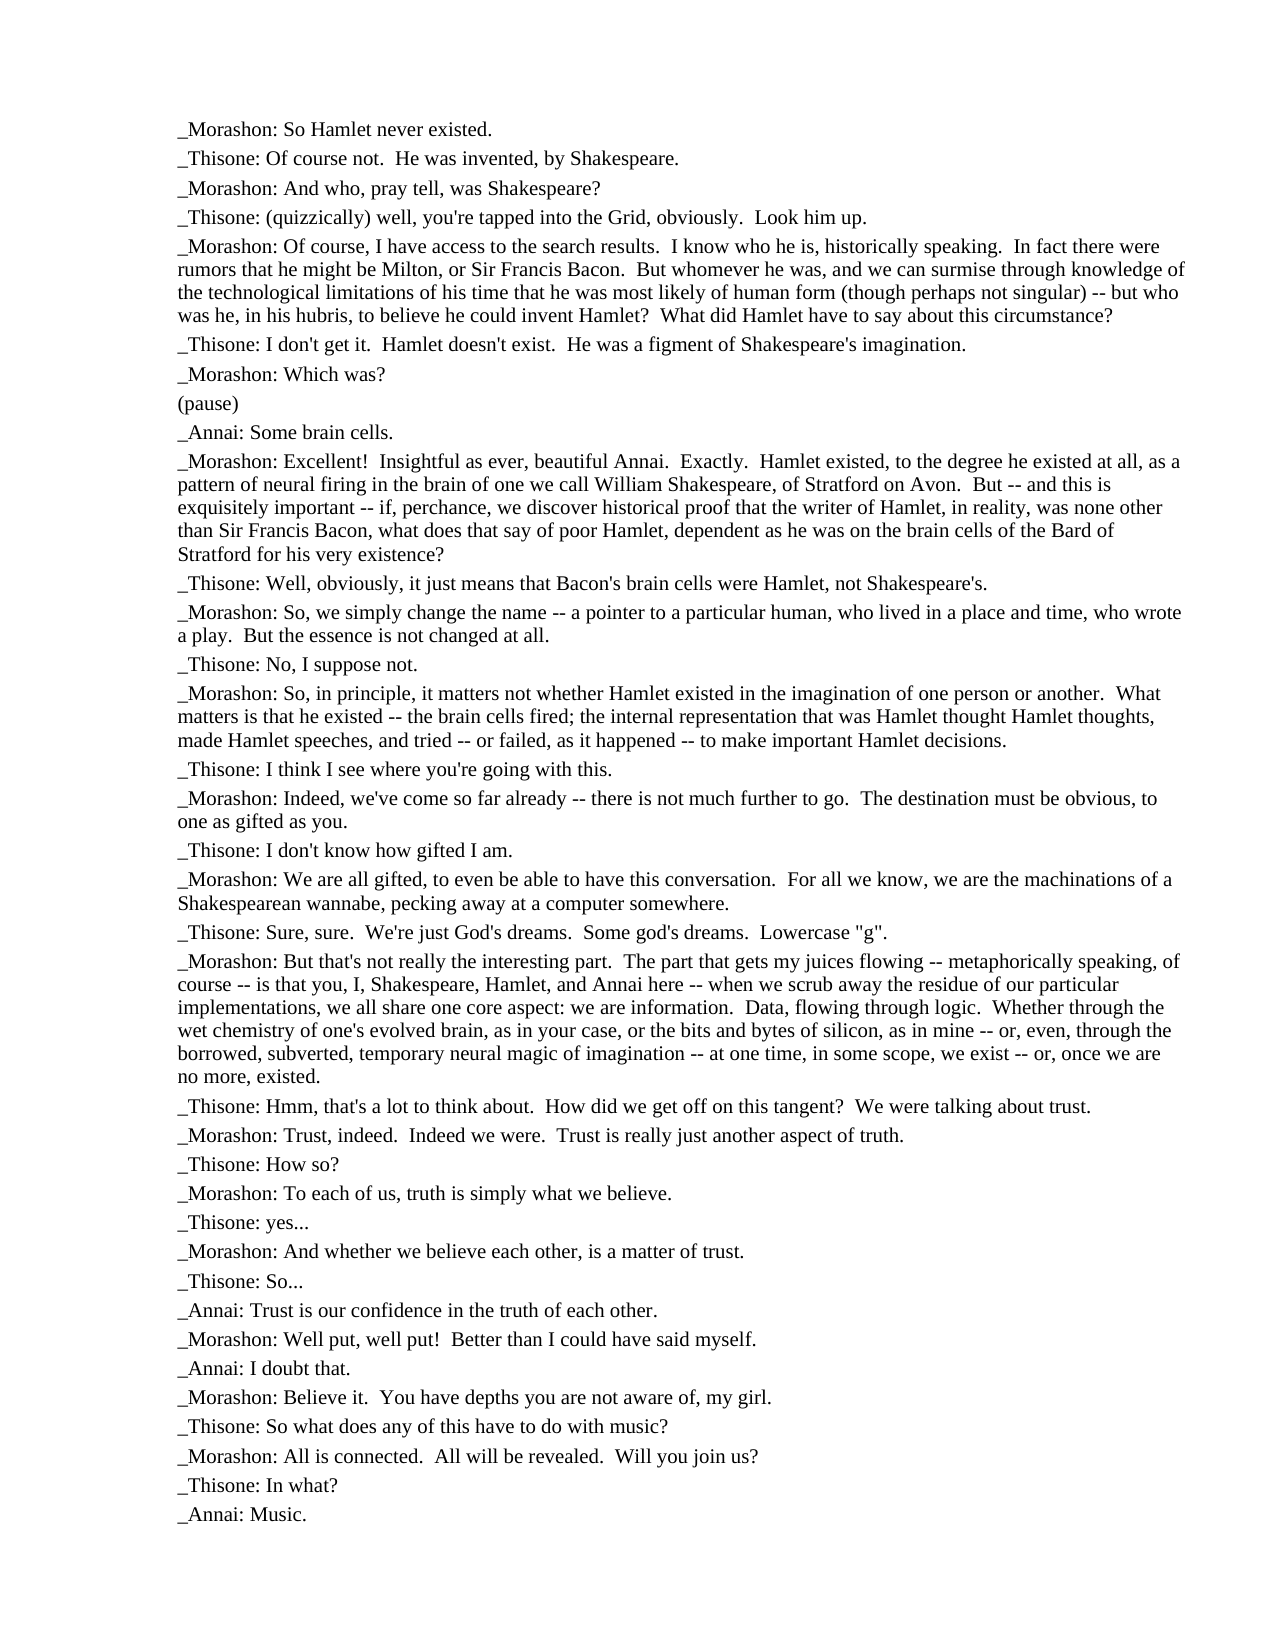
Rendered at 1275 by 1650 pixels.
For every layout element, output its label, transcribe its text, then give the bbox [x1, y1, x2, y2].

text _Annai: Music. [307, 1503, 1186, 1526]
text _Thisone: (quizzically) well, you're tapped into the Grid, obviously. Look him up. [867, 206, 1186, 229]
text _Morashon: Trust, indeed. Indeed we were. Trust is really just another aspect of truth. [904, 1124, 1186, 1147]
text _Thisone: So what does any of this have to do with music? [668, 1415, 1186, 1438]
text _Morashon: So, in principle, it matters not whether Hamlet existed in the imagination of one person or another. What matters is that he existed -- the brain cells fired; the internal representation that was Hamlet thought Hamlet thoughts, made Hamlet speeches, and tried -- or failed, as it happened -- to make important Hamlet decisions. [177, 682, 1186, 752]
text _Morashon: Which was? [177, 362, 1186, 386]
text _Morashon: To each of us, truth is simply what we believe. [672, 1182, 1186, 1205]
text _Thisone: I think I see where you're going with this. [613, 758, 1186, 781]
text _Morashon: And whether we believe each other, is a matter of trust. [745, 1240, 1186, 1263]
text _Thisone: Hmm, that's a lot to think about. How did we get off on this tangent? We were talking about trust. [177, 1094, 1186, 1118]
text _Morashon: And who, pray tell, was Shakespeare? [601, 176, 1186, 199]
text _Thisone: No, I suppose not. [418, 653, 1186, 676]
text (pause) [238, 392, 1186, 415]
text _Thisone: So... [177, 1269, 1186, 1293]
text _Annai: Some brain cells. [393, 421, 1186, 444]
text _Thisone: yes... [309, 1211, 1186, 1234]
text _Morashon: Well put, well put! Better than I could have said myself. [757, 1328, 1186, 1351]
text _Morashon: Indeed, we've come so far already -- there is not much further to go. The destination must be obvious, to one as gifted as you. [348, 787, 1186, 833]
text _Morashon: We are all gifted, to even be able to have this conversation. For all we know, we are the machinations of a Shakespearean wannabe, pecking away at a computer somewhere. [730, 868, 1186, 914]
text _Morashon: But that's not really the interesting part. The part that gets my juices flowing -- metaphorically speaking, of course -- is that you, I, Shakespeare, Hamlet, and Annai here -- when we scrub away the residue of our particular implementations, we all share one core aspect: we are information. Data, flowing through logic. Whether through the wet chemistry of one's evolved brain, as in your case, or the bits and bytes of silicon, as in mine -- or, even, through the borrowed, subverted, temporary neural magic of imagination -- at one time, in some scope, we exist -- or, once we are no more, existed. [321, 950, 1186, 1088]
text _Morashon: Excellent! Insightful as ever, beautiful Annai. Exactly. Hamlet existed, to the degree he existed at all, as a pattern of neural firing in the brain of one we call William Shakespeare, of Stratford on Avon. But -- and this is exquisitely important -- if, perchance, we discover historical proof that the writer of Hamlet, in reality, was none other than Sir Francis Bacon, what does that say of poor Hamlet, dependent as he was on the brain cells of the Bard of Stratford for his very existence? [177, 473, 1186, 566]
text _Morashon: So Hamlet never existed. [492, 118, 1186, 141]
text _Morashon: So, we simply change the name -- a pointer to a particular human, who lived in a place and time, who wrote a play. But the essence is not changed at all. [550, 601, 1186, 647]
text _Thisone: Sure, sure. We're just God's dreams. Some god's dreams. Lowercase "g". [888, 921, 1186, 944]
text _Thisone: Of course not. He was invented, by Shakespeare. [679, 147, 1186, 170]
text _Morashon: Believe it. You have depths you are not aware of, my girl. [772, 1386, 1186, 1409]
text _Annai: Trust is our confidence in the truth of each other. [658, 1299, 1186, 1322]
text _Thisone: Well, obviously, it just means that Bacon's brain cells were Hamlet, not Shakespeare's. [988, 572, 1186, 595]
text _Thisone: I don't get it. Hamlet doesn't exist. He was a figment of Shakespeare's imagination. [967, 333, 1186, 356]
text _Annai: I doubt that. [351, 1357, 1186, 1380]
text _Thisone: In what? [338, 1474, 1186, 1497]
text _Thisone: I don't know how gifted I am. [513, 839, 1186, 862]
text _Morashon: All is connected. All will be revealed. Will you join us? [177, 1444, 1186, 1468]
text _Thisone: How so? [339, 1153, 1186, 1176]
